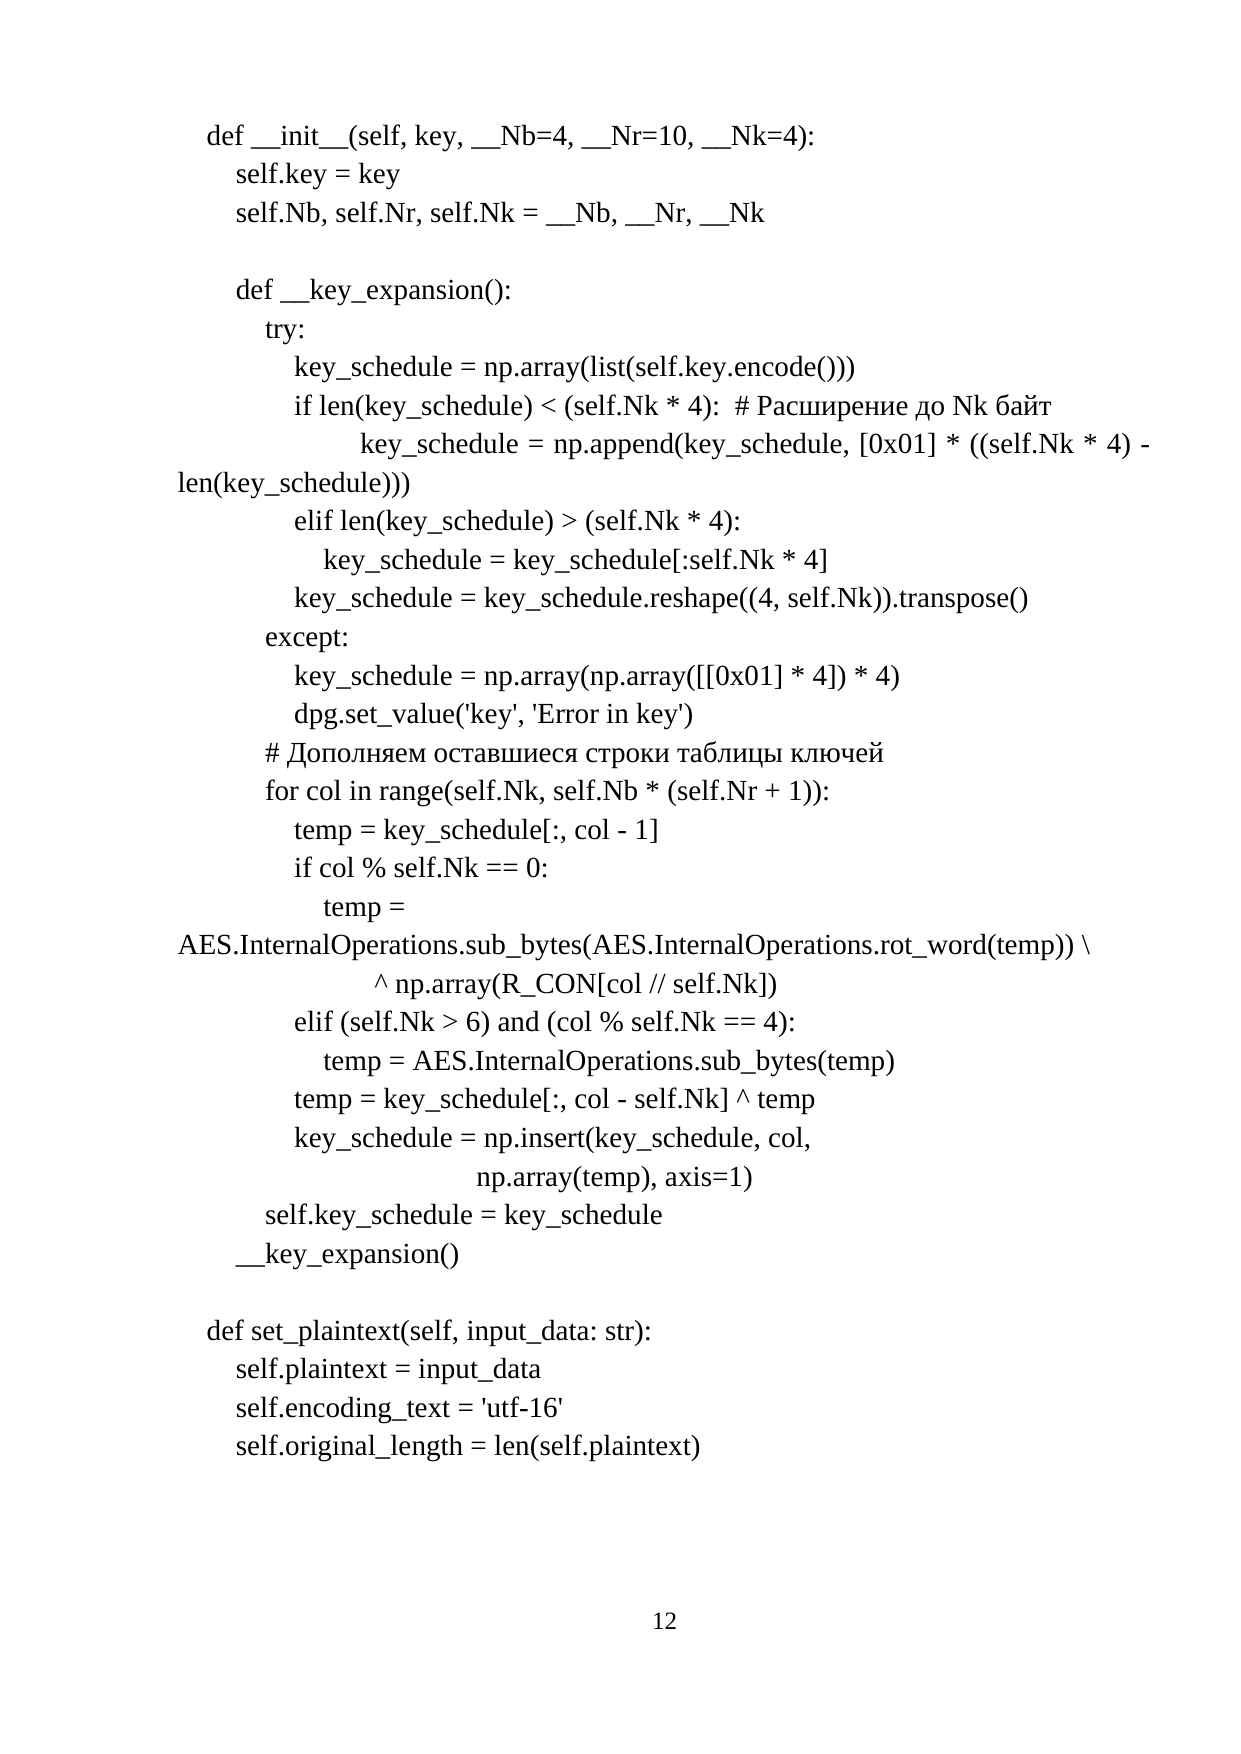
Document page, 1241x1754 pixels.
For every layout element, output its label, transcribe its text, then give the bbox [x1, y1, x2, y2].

text if col % self.Nk == 0: [177, 850, 1152, 884]
text self.original_length = len(self.plaintext) [177, 1428, 1152, 1462]
text temp = AES.InternalOperations.sub_bytes(AES.InternalOperations.rot_word(temp)) \ [177, 889, 1152, 961]
text key_schedule = np.array(list(self.key.encode())) [177, 349, 1152, 383]
text def set_plaintext(self, input_data: str): [177, 1313, 1152, 1346]
text try: [177, 311, 1152, 344]
text key_schedule = np.array(np.array([[0x01] * 4]) * 4) [177, 658, 1152, 691]
text key_schedule = key_schedule[:self.Nk * 4] [177, 542, 1152, 576]
text def __key_expansion(): [177, 272, 1152, 306]
text self.Nb, self.Nr, self.Nk = __Nb, __Nr, __Nk [177, 195, 1152, 229]
text __key_expansion() [177, 1236, 1152, 1269]
text temp = key_schedule[:, col - 1] [177, 812, 1152, 845]
text temp = AES.InternalOperations.sub_bytes(temp) [177, 1043, 1152, 1077]
text except: [177, 619, 1152, 653]
text if len(key_schedule) < (self.Nk * 4): # Расширение до Nk байт [177, 388, 1152, 421]
text elif (self.Nk > 6) and (col % self.Nk == 4): [177, 1004, 1152, 1038]
text key_schedule = np.insert(key_schedule, col, [177, 1120, 1152, 1154]
text self.key = key [177, 157, 1152, 190]
text def __init__(self, key, __Nb=4, __Nr=10, __Nk=4): [177, 118, 1152, 152]
text np.array(temp), axis=1) [177, 1159, 1152, 1192]
text key_schedule = np.append(key_schedule, [0x01] * ((self.Nk * 4) - len(key_schedule))) [177, 426, 1152, 498]
text elif len(key_schedule) > (self.Nk * 4): [177, 503, 1152, 537]
text self.encoding_text = 'utf-16' [177, 1390, 1152, 1423]
text temp = key_schedule[:, col - self.Nk] ^ temp [177, 1082, 1152, 1115]
text for col in range(self.Nk, self.Nb * (self.Nr + 1)): [177, 773, 1152, 807]
text dpg.set_value('key', 'Error in key') [177, 696, 1152, 730]
text self.key_schedule = key_schedule [177, 1197, 1152, 1231]
text ^ np.array(R_CON[col // self.Nk]) [177, 966, 1152, 999]
text key_schedule = key_schedule.reshape((4, self.Nk)).transpose() [177, 581, 1152, 614]
text self.plaintext = input_data [177, 1351, 1152, 1385]
text # Дополняем оставшиеся строки таблицы ключей [177, 735, 1152, 768]
